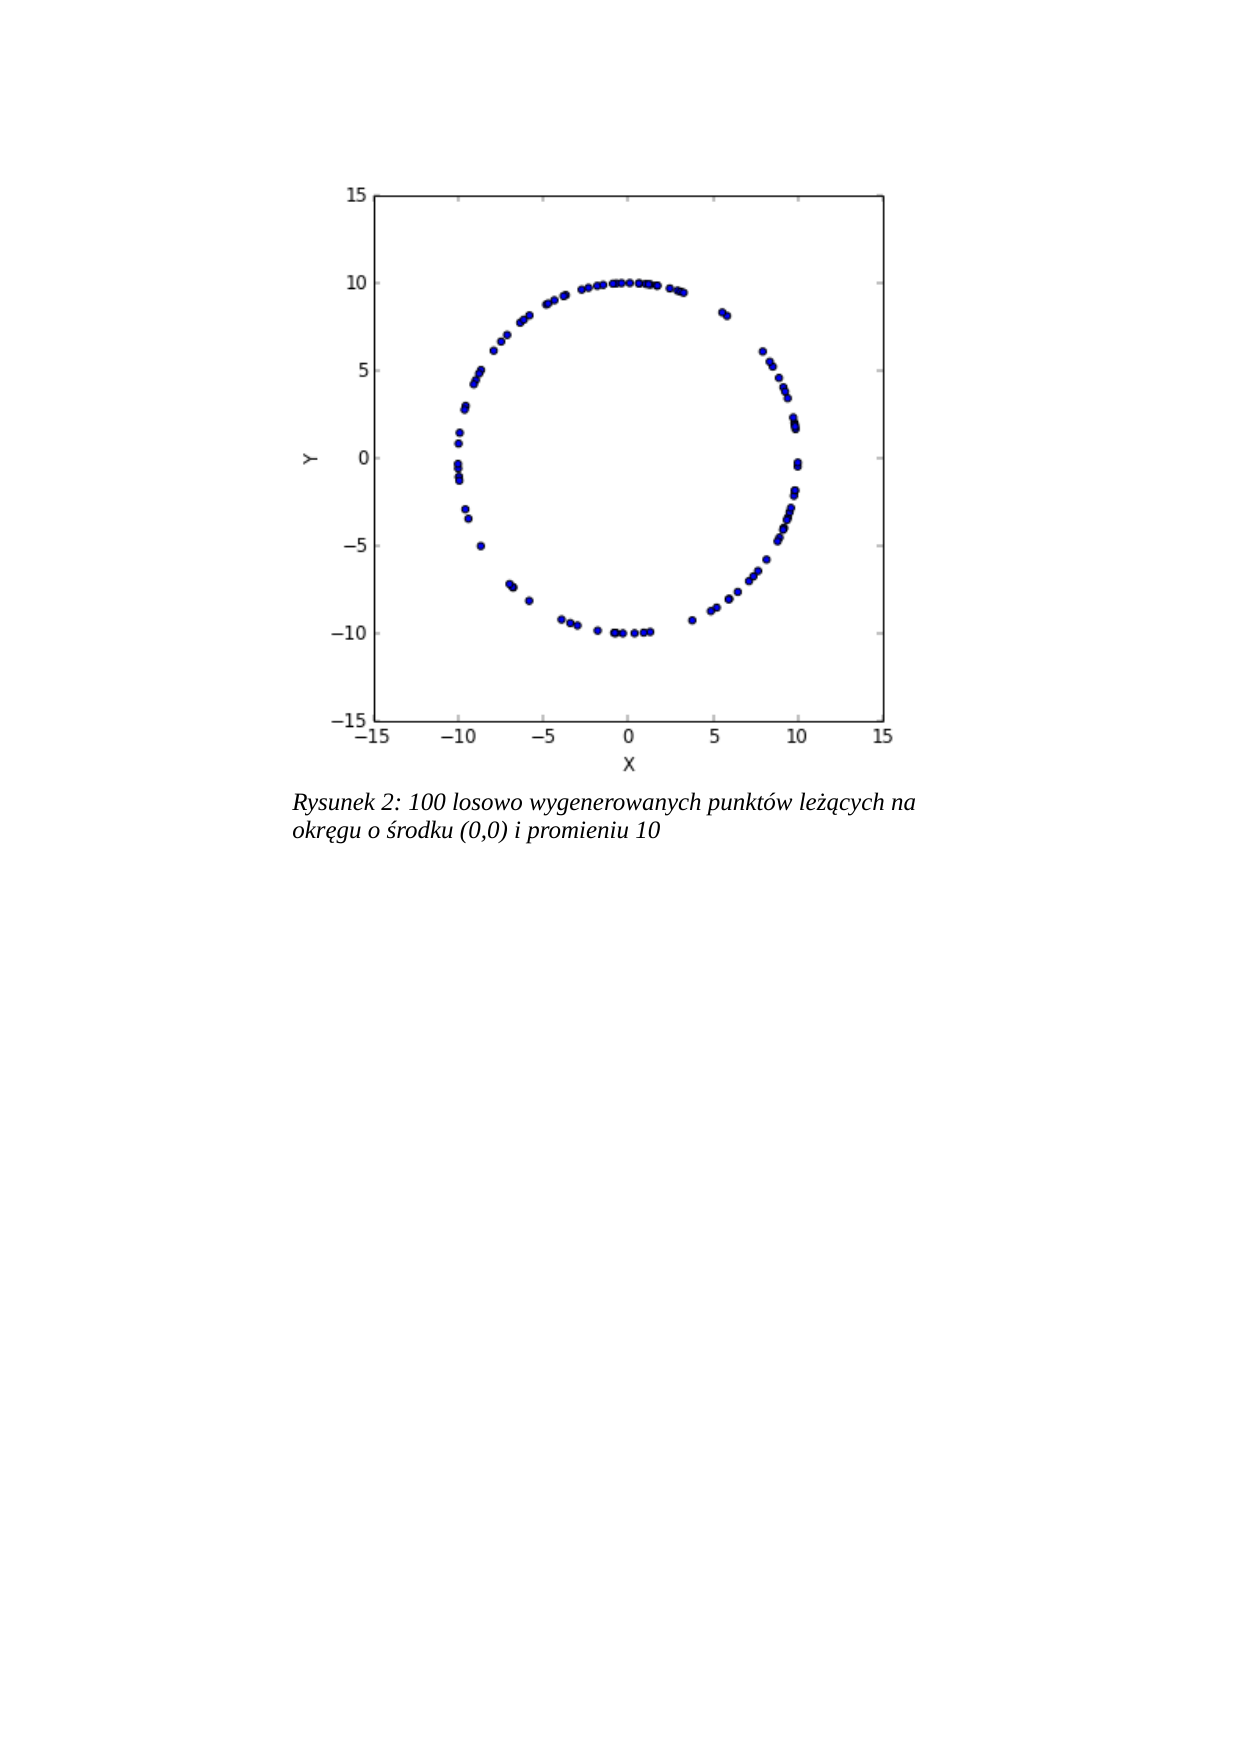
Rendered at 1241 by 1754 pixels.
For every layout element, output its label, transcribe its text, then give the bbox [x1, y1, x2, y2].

text Rysunek 2: 100 losowo wygenerowanych punktów leżących na okręgu o środku (0,0) i promieniu 10 [292, 787, 948, 844]
picture [292, 130, 949, 787]
